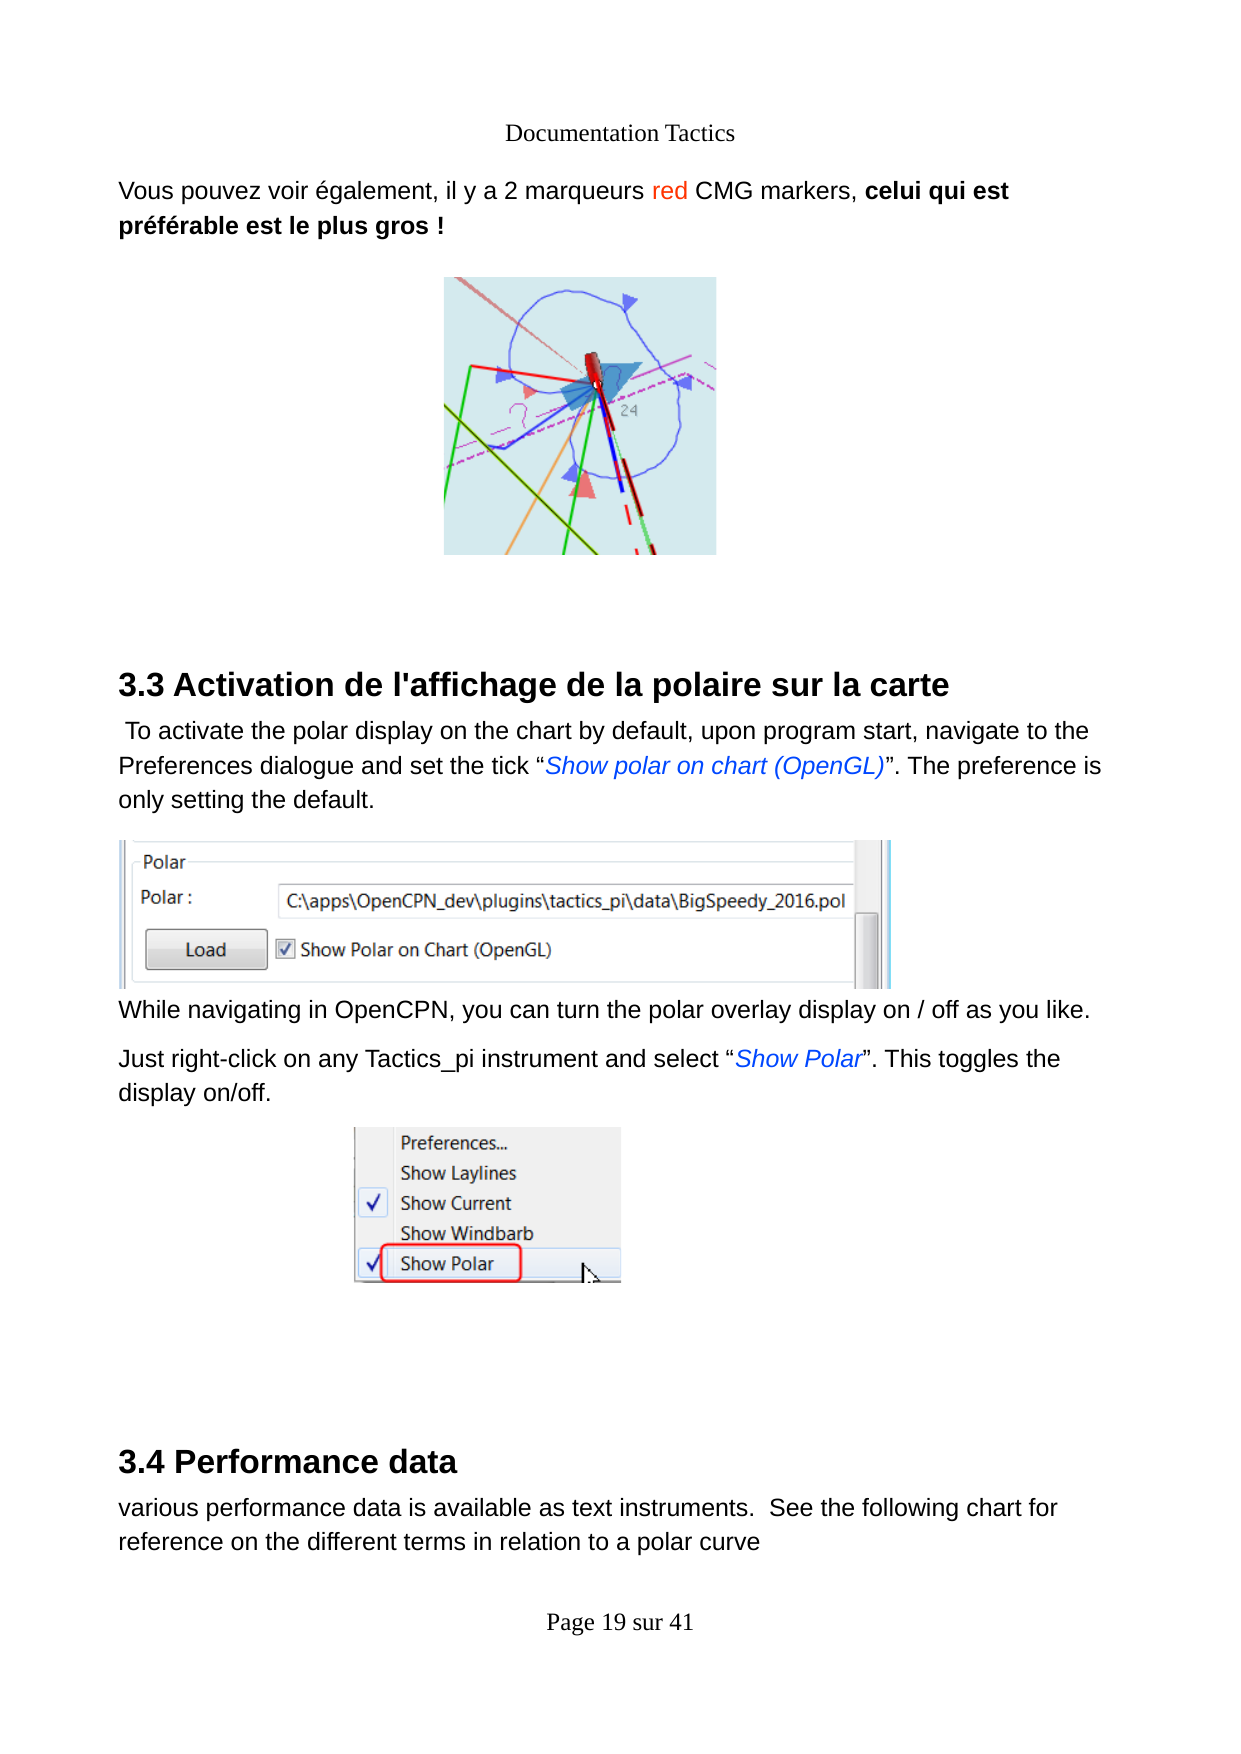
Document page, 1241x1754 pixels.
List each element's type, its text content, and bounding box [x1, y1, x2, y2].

text Vous pouvez voir également, il y a 2 marqueurs red CMG markers, celui qui est préférable est le plus gros ! [118, 176, 1122, 239]
text various performance data is available as text instruments. See the following chart for reference on the different terms in relation to a polar curve [118, 1493, 1122, 1556]
text To activate the polar display on the chart by default, upon program start, navigate to the Preferences dialogue and set the tick “Show polar on chart (OpenGL)”. The preference is only setting the default. [118, 716, 1122, 814]
subtitle 3.4 Performance data [118, 1441, 1122, 1480]
text While navigating in OpenCPN, you can turn the polar overlay display on / off as you like. [118, 834, 1122, 1023]
picture [353, 1127, 622, 1283]
text Just right-click on any Tactics_pi instrument and select “Show Polar”. This toggles the display on/off. [118, 1044, 1122, 1107]
picture [118, 840, 891, 989]
picture [443, 277, 717, 555]
subtitle 3.3 Activation de l'affichage de la polaire sur la carte [118, 665, 1122, 704]
